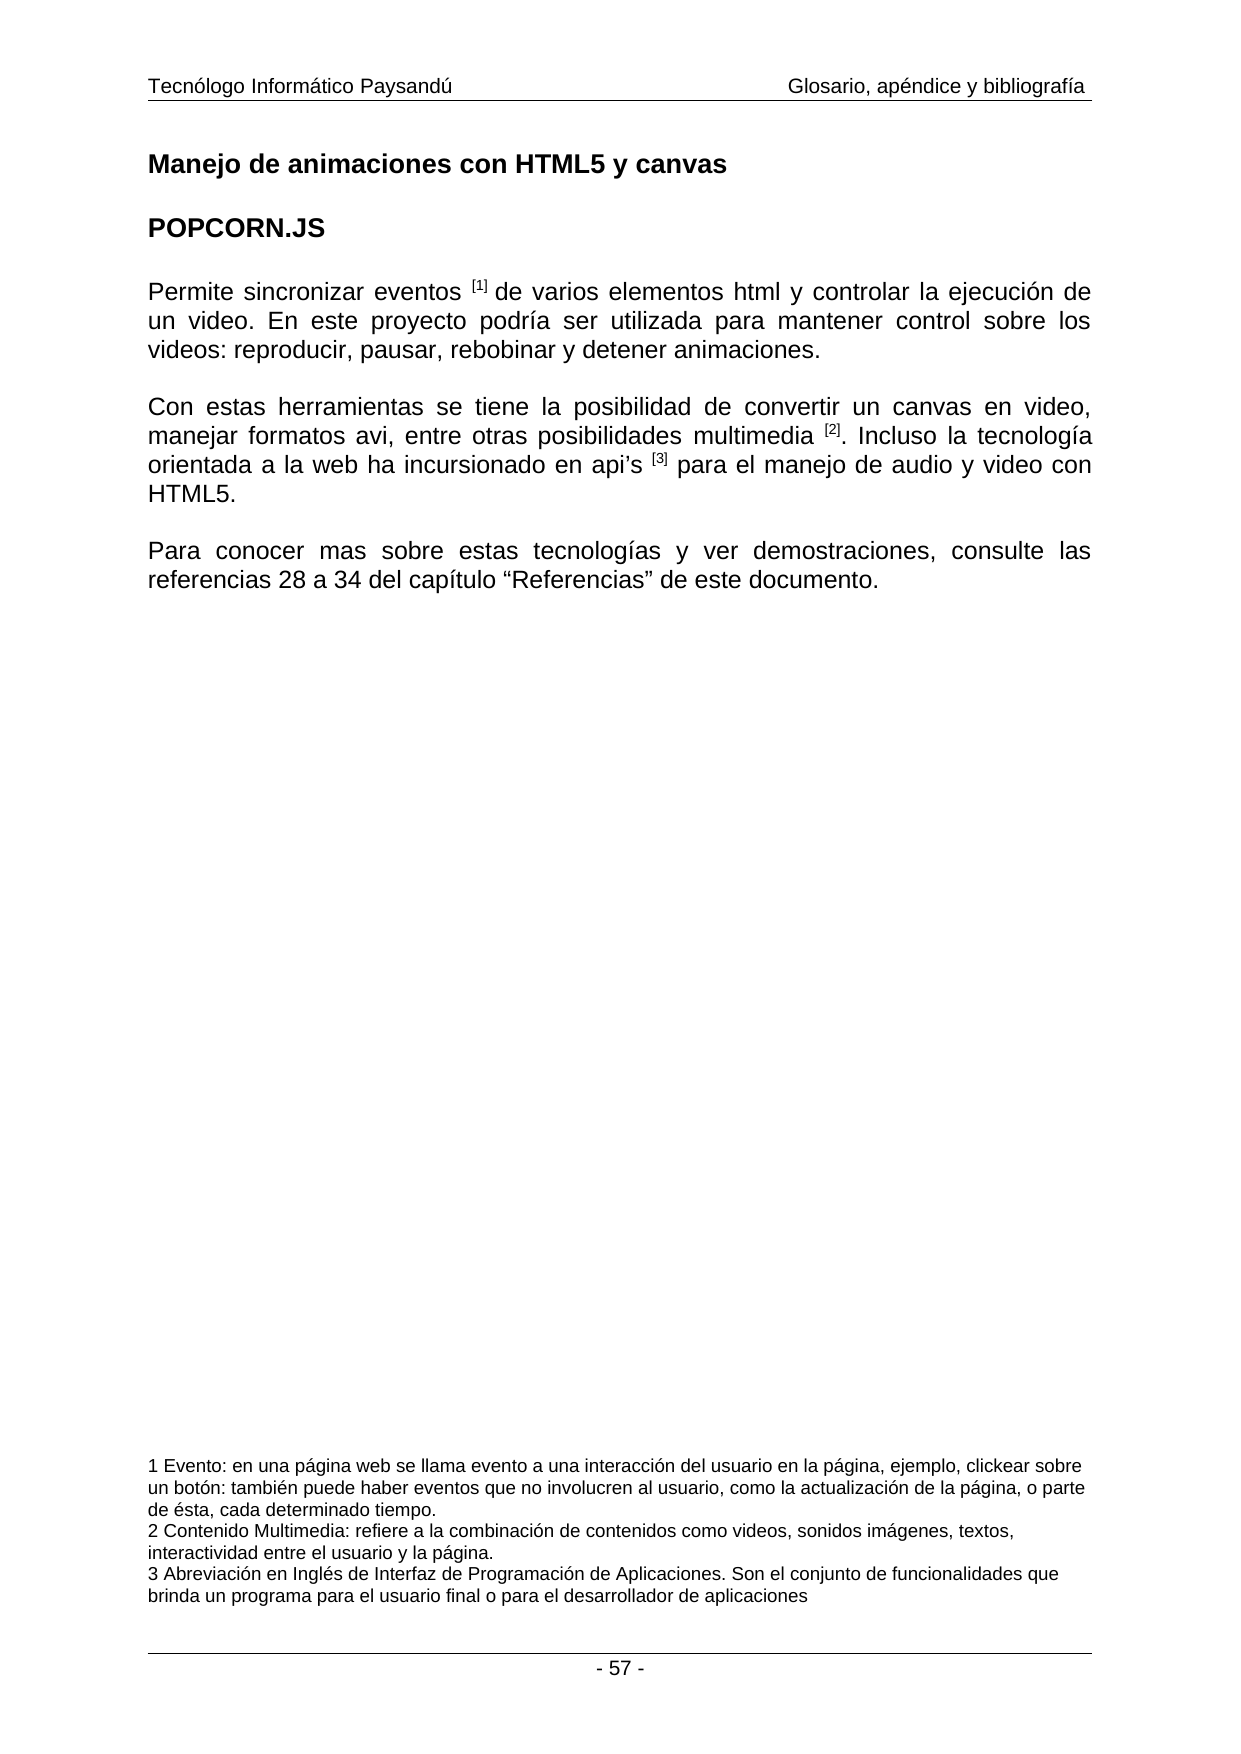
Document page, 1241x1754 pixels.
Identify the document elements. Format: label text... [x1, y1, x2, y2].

text Permite sincronizar eventos [] de varios elementos html y controlar la ejecución de un video. En este proyecto podría ser utilizada para mantener control sobre los videos: reproducir, pausar, rebobinar y detener animaciones. [148, 277, 1092, 363]
text Evento: en una página web se llama evento a una interacción del usuario en la página, ejemplo, clickear sobre un botón: también puede haber eventos que no involucren al usuario, como la actualización de la página, o parte de ésta, cada determinado tiempo. [148, 1455, 1092, 1520]
text Contenido Multimedia: refiere a la combinación de contenidos como videos, sonidos imágenes, textos, interactividad entre el usuario y la página. [148, 1520, 1092, 1563]
text Con estas herramientas se tiene la posibilidad de convertir un canvas en video, manejar formatos avi, entre otras posibilidades multimedia []. Incluso la tecnología orientada a la web ha incursionado en api’s [] para el manejo de audio y video con HTML5. [148, 392, 1092, 507]
text Manejo de animaciones con HTML5 y canvas [148, 148, 1092, 179]
text Para conocer mas sobre estas tecnologías y ver demostraciones, consulte las referencias 28 a 34 del capítulo “Referencias” de este documento. [148, 536, 1092, 593]
text POPCORN.JS [148, 212, 1092, 244]
text Abreviación en Inglés de Interfaz de Programación de Aplicaciones. Son el conjunto de funcionalidades que brinda un programa para el usuario final o para el desarrollador de aplicaciones [148, 1563, 1092, 1606]
